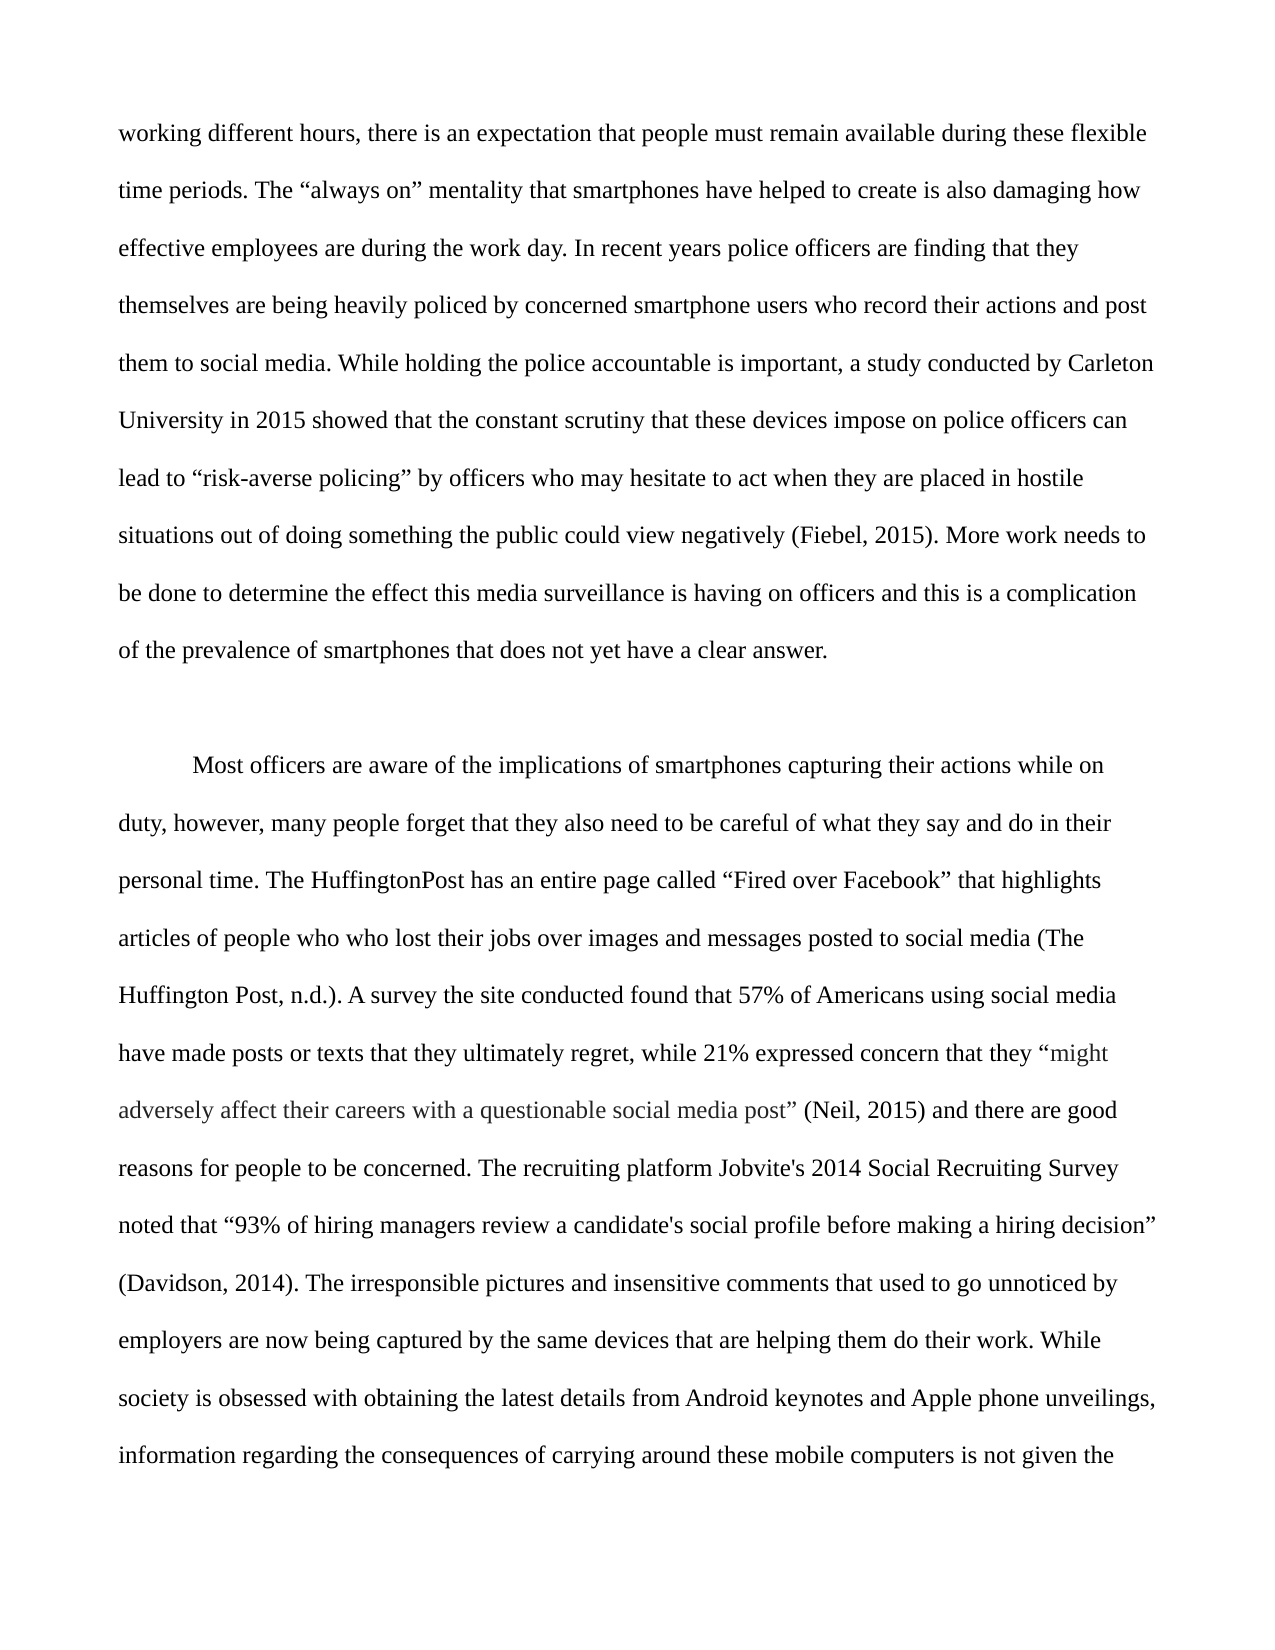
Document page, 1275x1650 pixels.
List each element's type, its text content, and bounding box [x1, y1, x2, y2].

text Most officers are aware of the implications of smartphones capturing their actions while on duty, however, many people forget that they also need to be careful of what they say and do in their personal time. The HuffingtonPost has an entire page called “Fired over Facebook” that highlights articles of people who who lost their jobs over images and messages posted to social media (The Huffington Post, n.d.). A survey the site conducted found that 57% of Americans using social media have made posts or texts that they ultimately regret, while 21% expressed concern that they “might adversely affect their careers with a questionable social media post” (Neil, 2015) and there are good reasons for people to be concerned. The recruiting platform Jobvite's 2014 Social Recruiting Survey noted that “93% of hiring managers review a candidate's social profile before making a hiring decision” (Davidson, 2014). The irresponsible pictures and insensitive comments that used to go unnoticed by employers are now being captured by the same devices that are helping them do their work. While society is obsessed with obtaining the latest details from Android keynotes and Apple phone unveilings, information regarding the consequences of carrying around these mobile computers is not given the [118, 751, 1157, 1469]
text working different hours, there is an expectation that people must remain available during these flexible time periods. The “always on” mentality that smartphones have helped to create is also damaging how effective employees are during the work day. In recent years police officers are finding that they themselves are being heavily policed by concerned smartphone users who record their actions and post them to social media. While holding the police accountable is important, a study conducted by Carleton University in 2015 showed that the constant scrutiny that these devices impose on police officers can lead to “risk-averse policing” by officers who may hesitate to act when they are placed in hostile situations out of doing something the public could view negatively (Fiebel, 2015). More work needs to be done to determine the effect this media surveillance is having on officers and this is a complication of the prevalence of smartphones that does not yet have a clear answer. [118, 118, 1157, 664]
